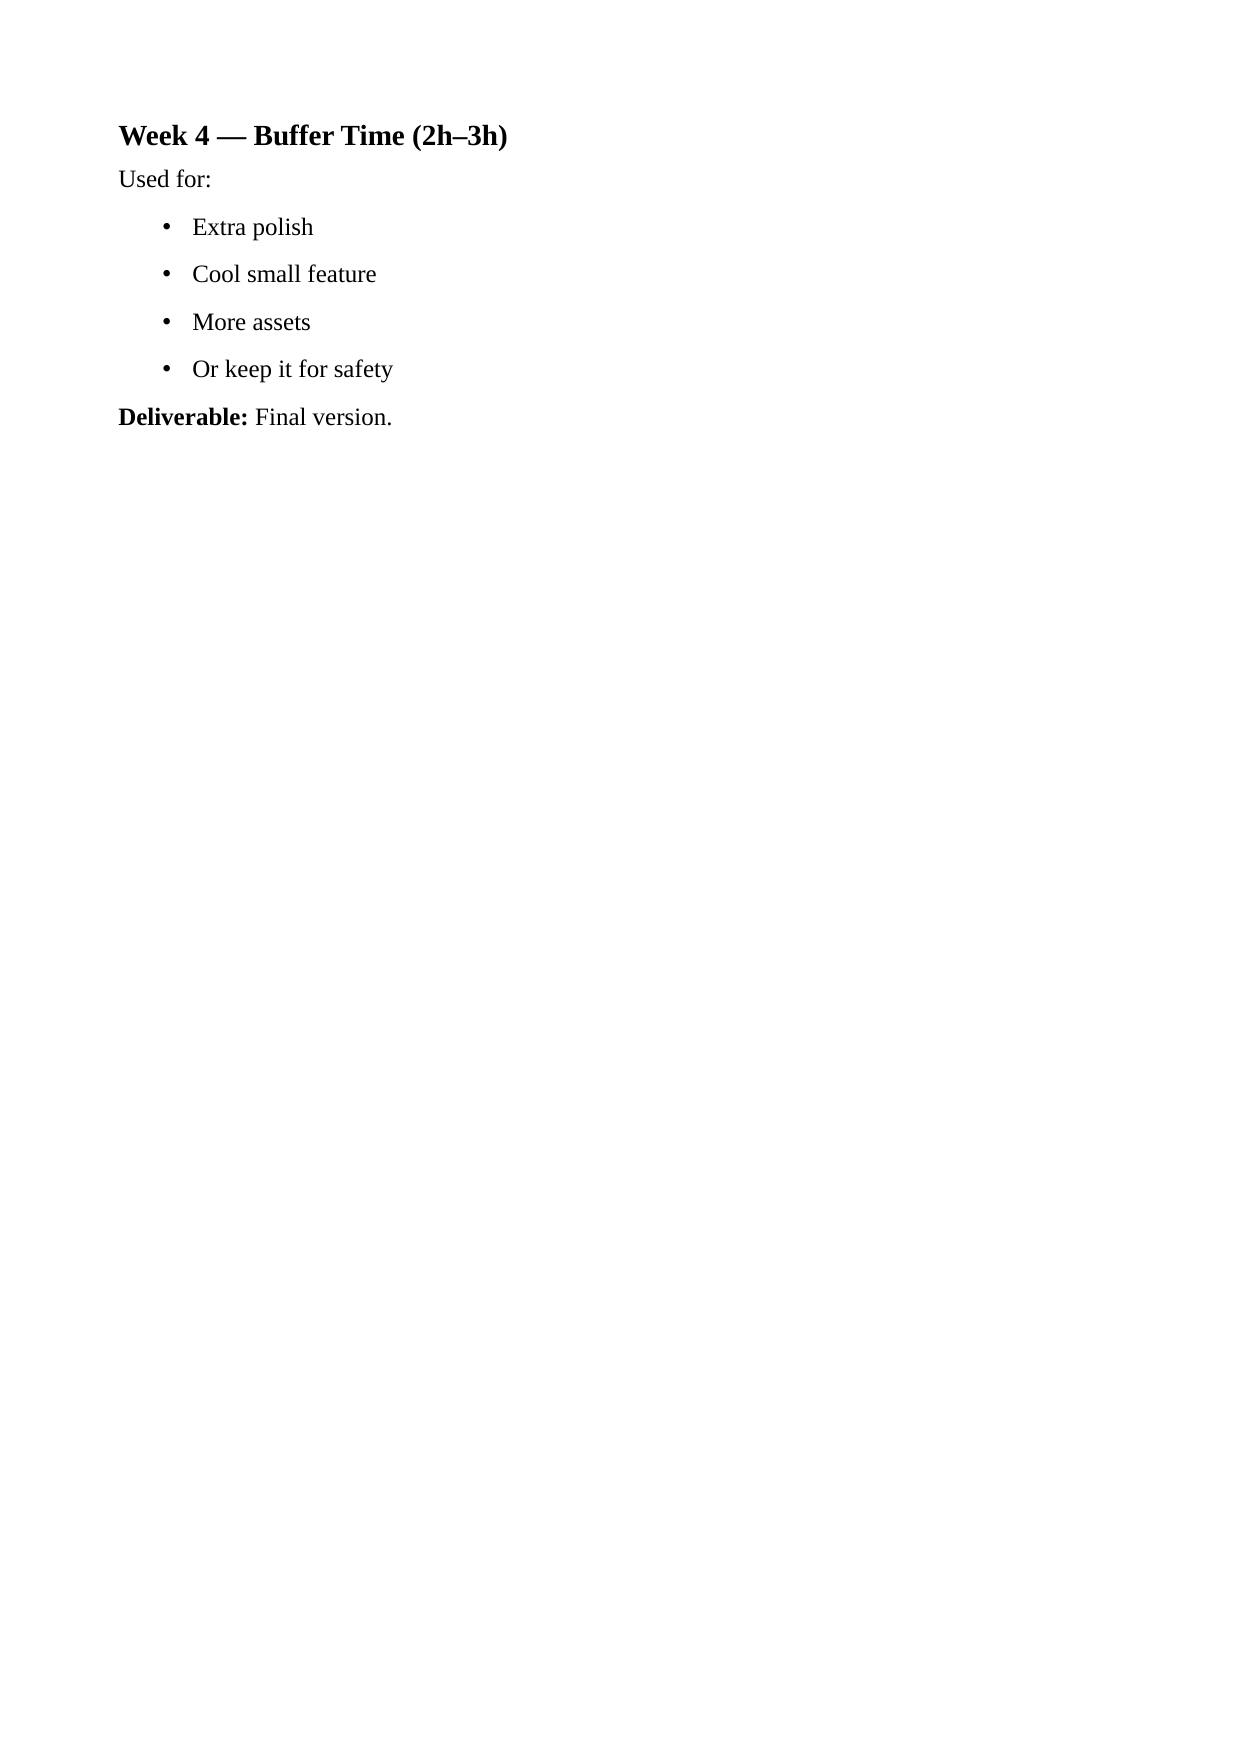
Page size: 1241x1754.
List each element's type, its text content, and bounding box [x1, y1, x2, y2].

subtitle Week 4 — Buffer Time (2h–3h) [118, 118, 1122, 152]
list More assets [162, 307, 1122, 336]
text Used for: [118, 164, 1122, 193]
list Or keep it for safety [162, 354, 1122, 383]
list Cool small feature [162, 259, 1122, 288]
text Deliverable: Final version. [118, 402, 1122, 431]
list Extra polish [162, 212, 1122, 241]
